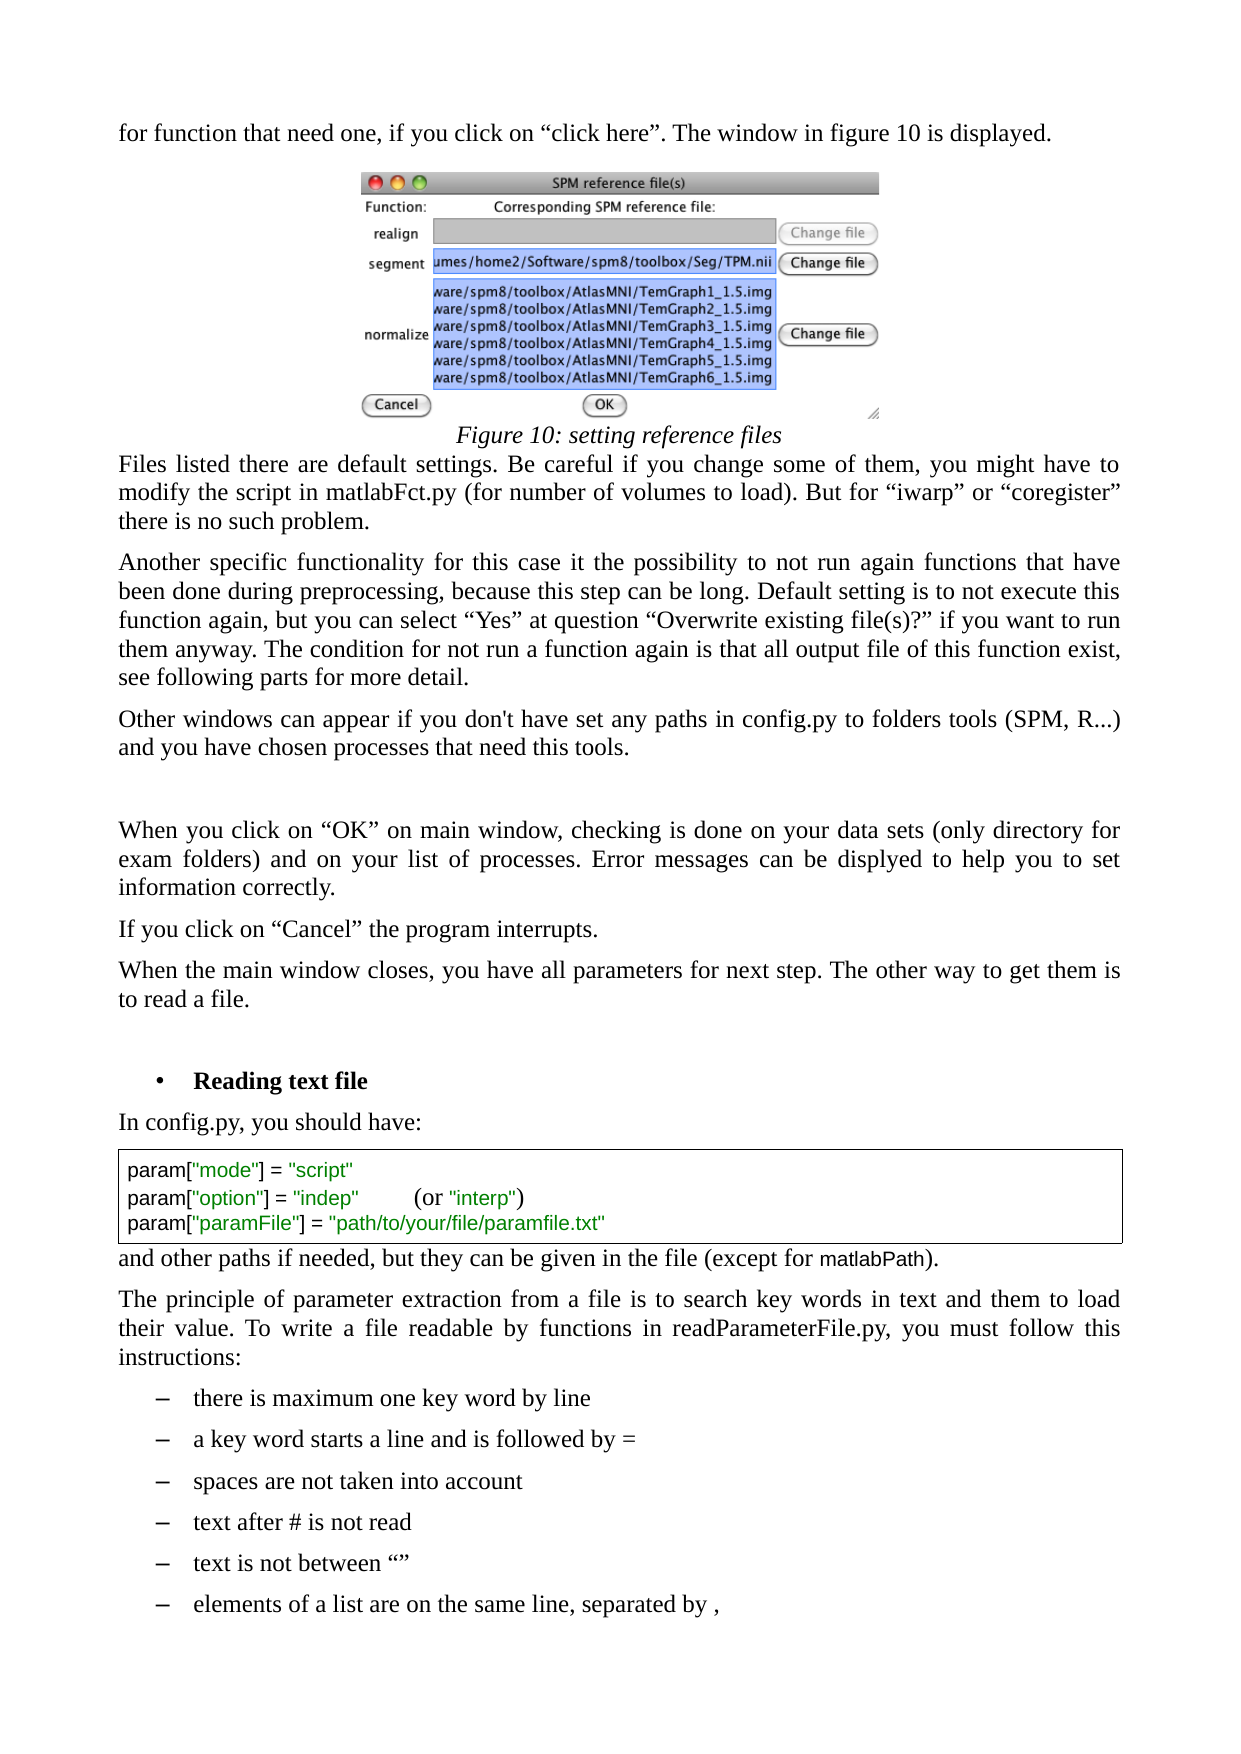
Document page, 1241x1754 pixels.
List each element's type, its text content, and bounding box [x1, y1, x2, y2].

list there is maximum one key word by line [156, 1383, 1122, 1412]
list Reading text file [156, 1066, 1122, 1095]
text In config.py, you should have: [118, 1107, 1122, 1136]
list elements of a list are on the same line, separated by , [156, 1589, 1122, 1618]
list text is not between “” [156, 1548, 1122, 1577]
list a key word starts a line and is followed by = [156, 1424, 1122, 1453]
text for function that need one, if you click on “click here”. The window in figure 10 is displayed. [118, 118, 1122, 147]
text When you click on “OK” on main window, checking is done on your data sets (only directory for exam folders) and on your list of processes. Error messages can be displyed to help you to set information correctly. [118, 815, 1122, 901]
text param["paramFile"] = "path/to/your/file/paramfile.txt" [119, 1201, 1122, 1243]
text If you click on “Cancel” the program interrupts. [118, 914, 1122, 942]
text Files listed there are default settings. Be careful if you change some of them, you might have to modify the script in matlabFct.py (for number of volumes to load). But for “iwarp” or “coregister” there is no such problem. [118, 159, 1122, 535]
text and other paths if needed, but they can be given in the file (except for matlabPath). [118, 1244, 1122, 1272]
text Other windows can appear if you don't have set any paths in config.py to folders tools (SPM, R...) and you have chosen processes that need this tools. [118, 704, 1122, 761]
text param["option"] = "indep" (or "interp") [119, 1173, 1122, 1201]
picture [361, 172, 880, 420]
text When the main window closes, you have all parameters for next step. The other way to get them is to read a file. [118, 955, 1122, 1012]
text Another specific functionality for this case it the possibility to not run again functions that have been done during preprocessing, because this step can be long. Default setting is to not execute this function again, but you can select “Yes” at question “Overwrite existing file(s)?” if you want to run them anyway. The condition for not run a function again is that all output file of this function exist, see following parts for more detail. [118, 547, 1122, 691]
list spaces are not taken into account [156, 1466, 1122, 1494]
text param["mode"] = "script" [119, 1150, 1122, 1173]
list text after # is not read [156, 1507, 1122, 1536]
text The principle of parameter extraction from a file is to search key words in text and them to load their value. To write a file readable by functions in readParameterFile.py, you must follow this instructions: [118, 1284, 1122, 1371]
text Figure 10: setting reference files [332, 172, 908, 449]
